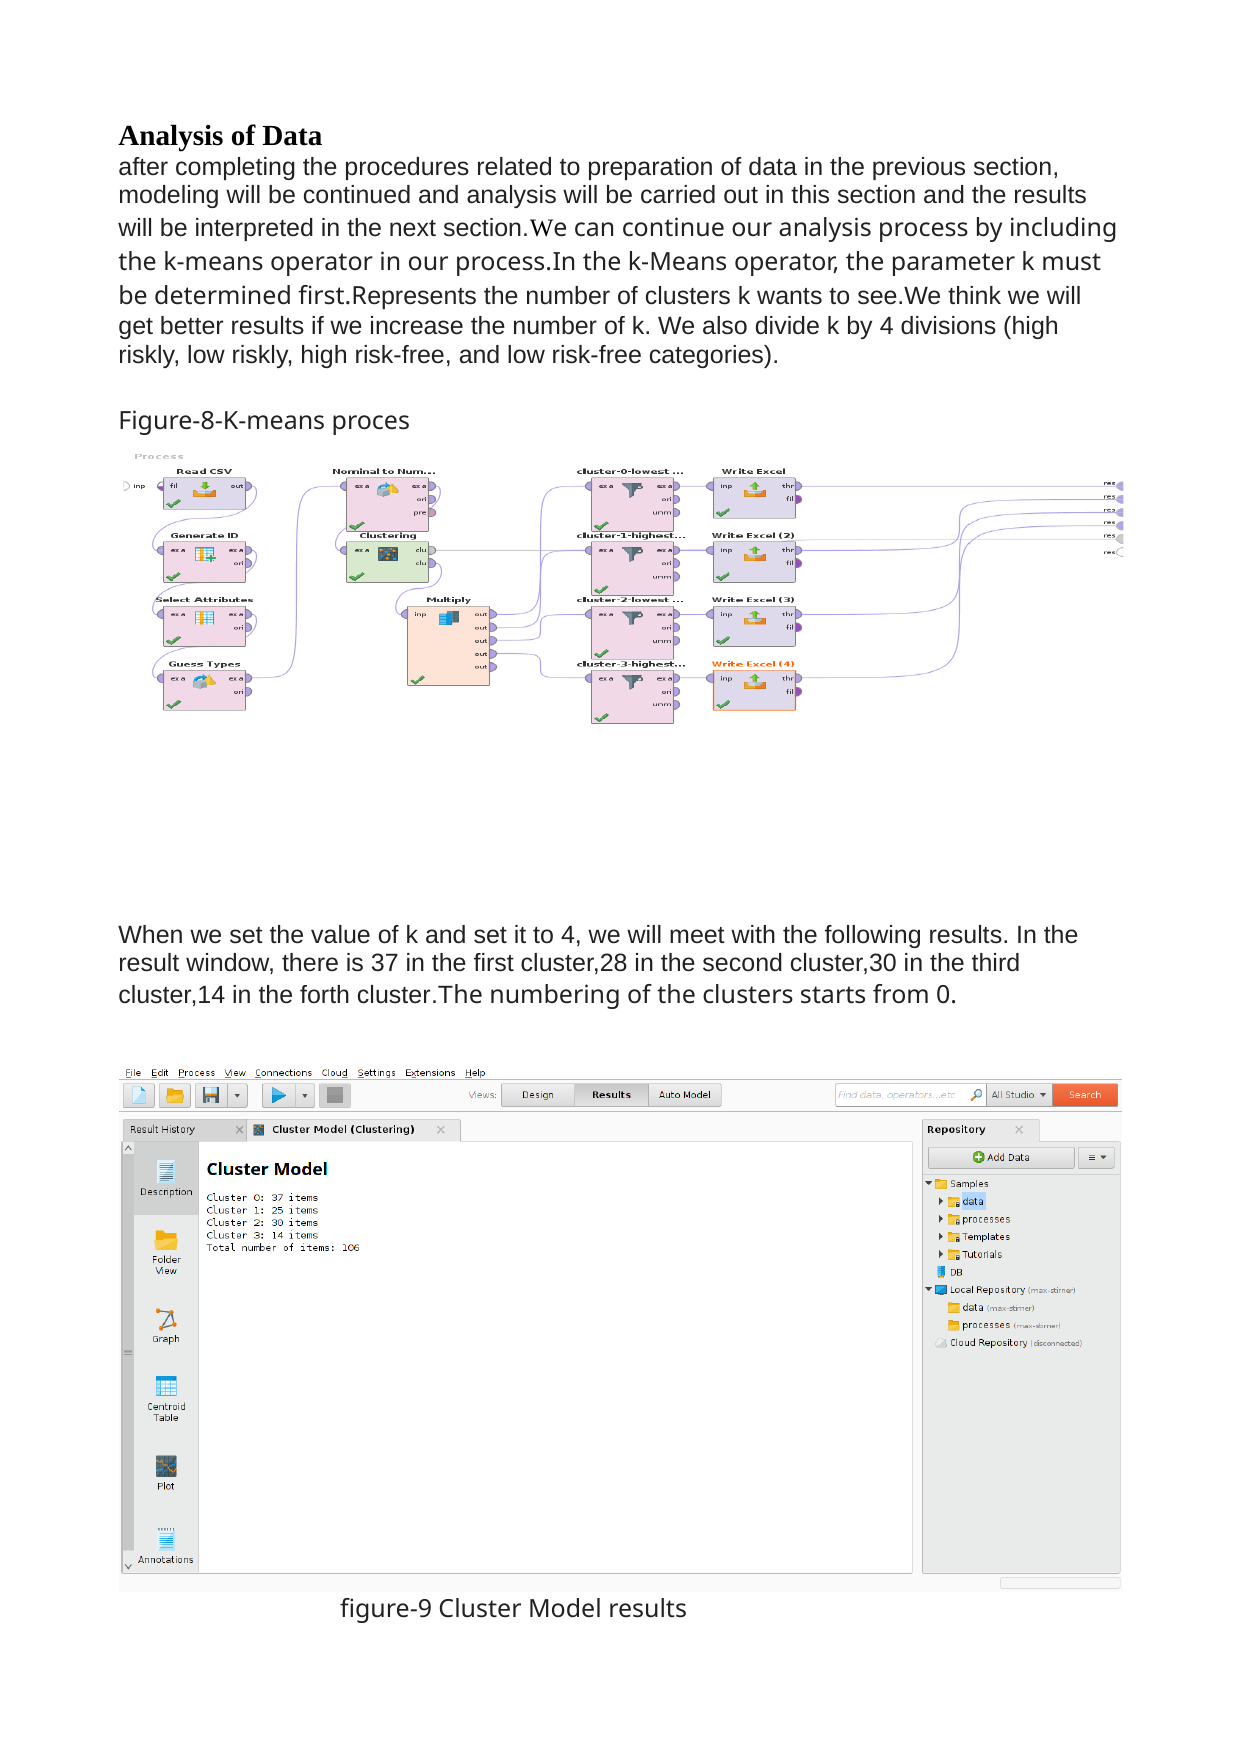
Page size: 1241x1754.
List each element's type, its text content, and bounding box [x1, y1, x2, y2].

picture [123, 445, 1124, 920]
text Figure-8-K-means proces [118, 403, 1122, 437]
text figure-9 Cluster Model results [118, 1592, 1122, 1625]
text Analysis of Data [118, 118, 1122, 152]
text When we set the value of k and set it to 4, we will meet with the following results. In the result window, there is 37 in the first cluster,28 in the second cluster,30 in the third cluster,14 in the forth cluster.The numbering of the clusters starts from 0. [118, 437, 1122, 1011]
picture [118, 1047, 1123, 1592]
text after completing the procedures related to preparation of data in the previous section, modeling will be continued and analysis will be carried out in this section and the results will be interpreted in the next section.We can continue our analysis process by including the k-means operator in our process.In the k-Means operator, the parameter k must be determined first.Represents the number of clusters k wants to see.We think we will get better results if we increase the number of k. We also divide k by 4 divisions (high riskly, low riskly, high risk-free, and low risk-free categories). [118, 152, 1122, 369]
